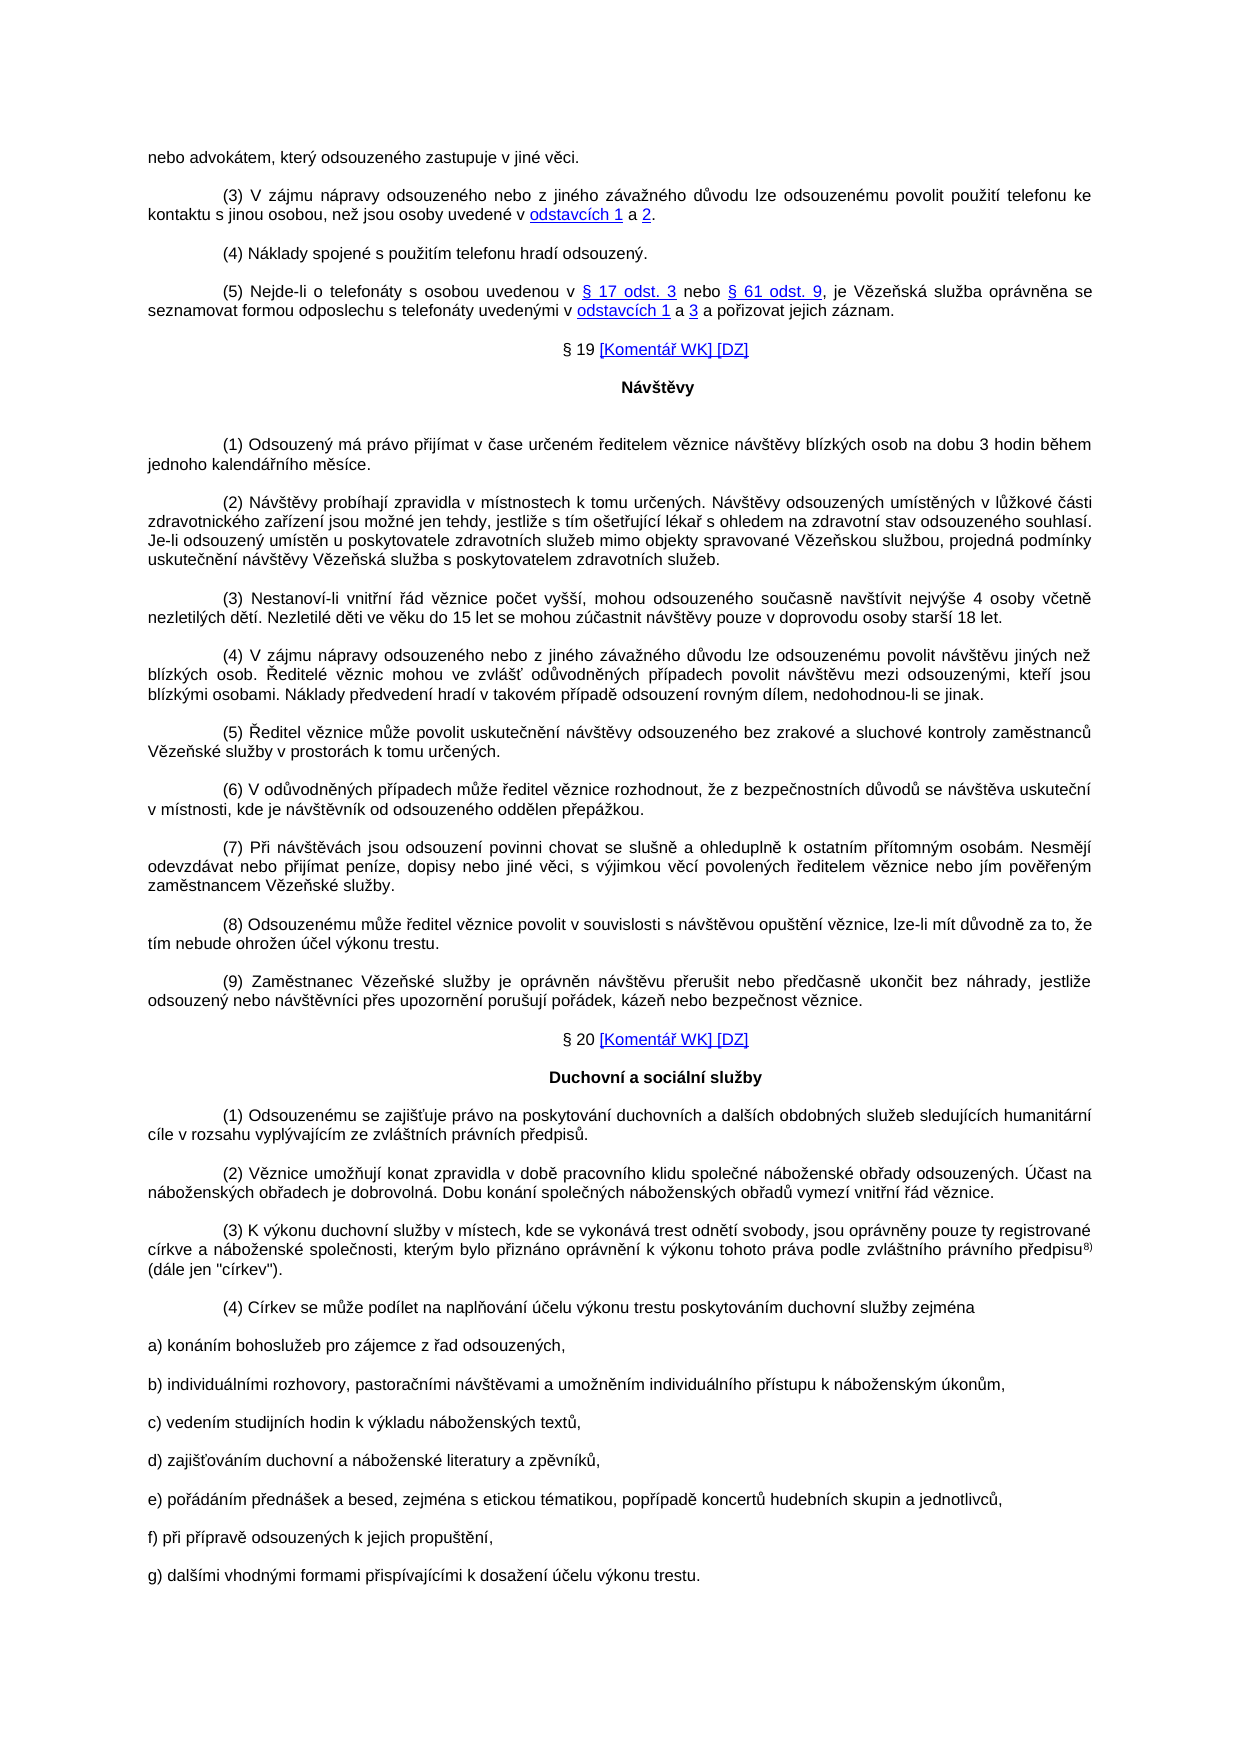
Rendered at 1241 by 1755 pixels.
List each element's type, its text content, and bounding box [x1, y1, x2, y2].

text nebo advokátem, který odsouzeného zastupuje v jiné věci. [148, 148, 1093, 167]
text Duchovní a sociální služby [148, 1068, 1093, 1087]
text (2) Návštěvy probíhají zpravidla v místnostech k tomu určených. Návštěvy odsouzených umístěných v lůžkové části zdravotnického zařízení jsou možné jen tehdy, jestliže s tím ošetřující lékař s ohledem na zdravotní stav odsouzeného souhlasí. Je-li odsouzený umístěn u poskytovatele zdravotních služeb mimo objekty spravované Vězeňskou službou, projedná podmínky uskutečnění návštěvy Vězeňská služba s poskytovatelem zdravotních služeb. [148, 493, 1093, 569]
text d) zajišťováním duchovní a náboženské literatury a zpěvníků, [148, 1451, 1093, 1470]
text g) dalšími vhodnými formami přispívajícími k dosažení účelu výkonu trestu. [148, 1566, 1093, 1585]
text (1) Odsouzený má právo přijímat v čase určeném ředitelem věznice návštěvy blízkých osob na dobu 3 hodin během jednoho kalendářního měsíce. [148, 435, 1093, 473]
text § 19 [Komentář WK] [DZ] [148, 339, 1093, 358]
text (7) Při návštěvách jsou odsouzení povinni chovat se slušně a ohleduplně k ostatním přítomným osobám. Nesmějí odevzdávat nebo přijímat peníze, dopisy nebo jiné věci, s výjimkou věcí povolených ředitelem věznice nebo jím pověřeným zaměstnancem Vězeňské služby. [148, 838, 1093, 895]
text § 20 [Komentář WK] [DZ] [148, 1029, 1093, 1048]
text f) při přípravě odsouzených k jejich propuštění, [148, 1528, 1093, 1547]
text b) individuálními rozhovory, pastoračními návštěvami a umožněním individuálního přístupu k náboženským úkonům, [148, 1374, 1093, 1393]
text (3) K výkonu duchovní služby v místech, kde se vykonává trest odnětí svobody, jsou oprávněny pouze ty registrované církve a náboženské společnosti, kterým bylo přiznáno oprávnění k výkonu tohoto práva podle zvláštního právního předpisu8) (dále jen "církev"). [148, 1221, 1093, 1278]
text (5) Nejde-li o telefonáty s osobou uvedenou v § 17 odst. 3 nebo § 61 odst. 9, je Vězeňská služba oprávněna se seznamovat formou odposlechu s telefonáty uvedenými v odstavcích 1 a 3 a pořizovat jejich záznam. [148, 282, 1093, 320]
text (9) Zaměstnanec Vězeňské služby je oprávněn návštěvu přerušit nebo předčasně ukončit bez náhrady, jestliže odsouzený nebo návštěvníci přes upozornění porušují pořádek, kázeň nebo bezpečnost věznice. [148, 972, 1093, 1010]
text (3) V zájmu nápravy odsouzeného nebo z jiného závažného důvodu lze odsouzenému povolit použití telefonu ke kontaktu s jinou osobou, než jsou osoby uvedené v odstavcích 1 a 2. [148, 186, 1093, 224]
text c) vedením studijních hodin k výkladu náboženských textů, [148, 1413, 1093, 1432]
text Návštěvy [148, 378, 1093, 397]
text (3) Nestanoví-li vnitřní řád věznice počet vyšší, mohou odsouzeného současně navštívit nejvýše 4 osoby včetně nezletilých dětí. Nezletilé děti ve věku do 15 let se mohou zúčastnit návštěvy pouze v doprovodu osoby starší 18 let. [148, 588, 1093, 627]
text (4) V zájmu nápravy odsouzeného nebo z jiného závažného důvodu lze odsouzenému povolit návštěvu jiných než blízkých osob. Ředitelé věznic mohou ve zvlášť odůvodněných případech povolit návštěvu mezi odsouzenými, kteří jsou blízkými osobami. Náklady předvedení hradí v takovém případě odsouzení rovným dílem, nedohodnou-li se jinak. [148, 646, 1093, 703]
text a) konáním bohoslužeb pro zájemce z řad odsouzených, [148, 1336, 1093, 1355]
text e) pořádáním přednášek a besed, zejména s etickou tématikou, popřípadě koncertů hudebních skupin a jednotlivců, [148, 1489, 1093, 1508]
text (6) V odůvodněných případech může ředitel věznice rozhodnout, že z bezpečnostních důvodů se návštěva uskuteční v místnosti, kde je návštěvník od odsouzeného oddělen přepážkou. [148, 780, 1093, 818]
text (4) Náklady spojené s použitím telefonu hradí odsouzený. [148, 243, 1093, 263]
text (1) Odsouzenému se zajišťuje právo na poskytování duchovních a dalších obdobných služeb sledujících humanitární cíle v rozsahu vyplývajícím ze zvláštních právních předpisů. [148, 1106, 1093, 1144]
text (5) Ředitel věznice může povolit uskutečnění návštěvy odsouzeného bez zrakové a sluchové kontroly zaměstnanců Vězeňské služby v prostorách k tomu určených. [148, 723, 1093, 761]
text (8) Odsouzenému může ředitel věznice povolit v souvislosti s návštěvou opuštění věznice, lze-li mít důvodně za to, že tím nebude ohrožen účel výkonu trestu. [148, 914, 1093, 953]
text (4) Církev se může podílet na naplňování účelu výkonu trestu poskytováním duchovní služby zejména [148, 1298, 1093, 1317]
text (2) Věznice umožňují konat zpravidla v době pracovního klidu společné náboženské obřady odsouzených. Účast na náboženských obřadech je dobrovolná. Dobu konání společných náboženských obřadů vymezí vnitřní řád věznice. [148, 1163, 1093, 1202]
